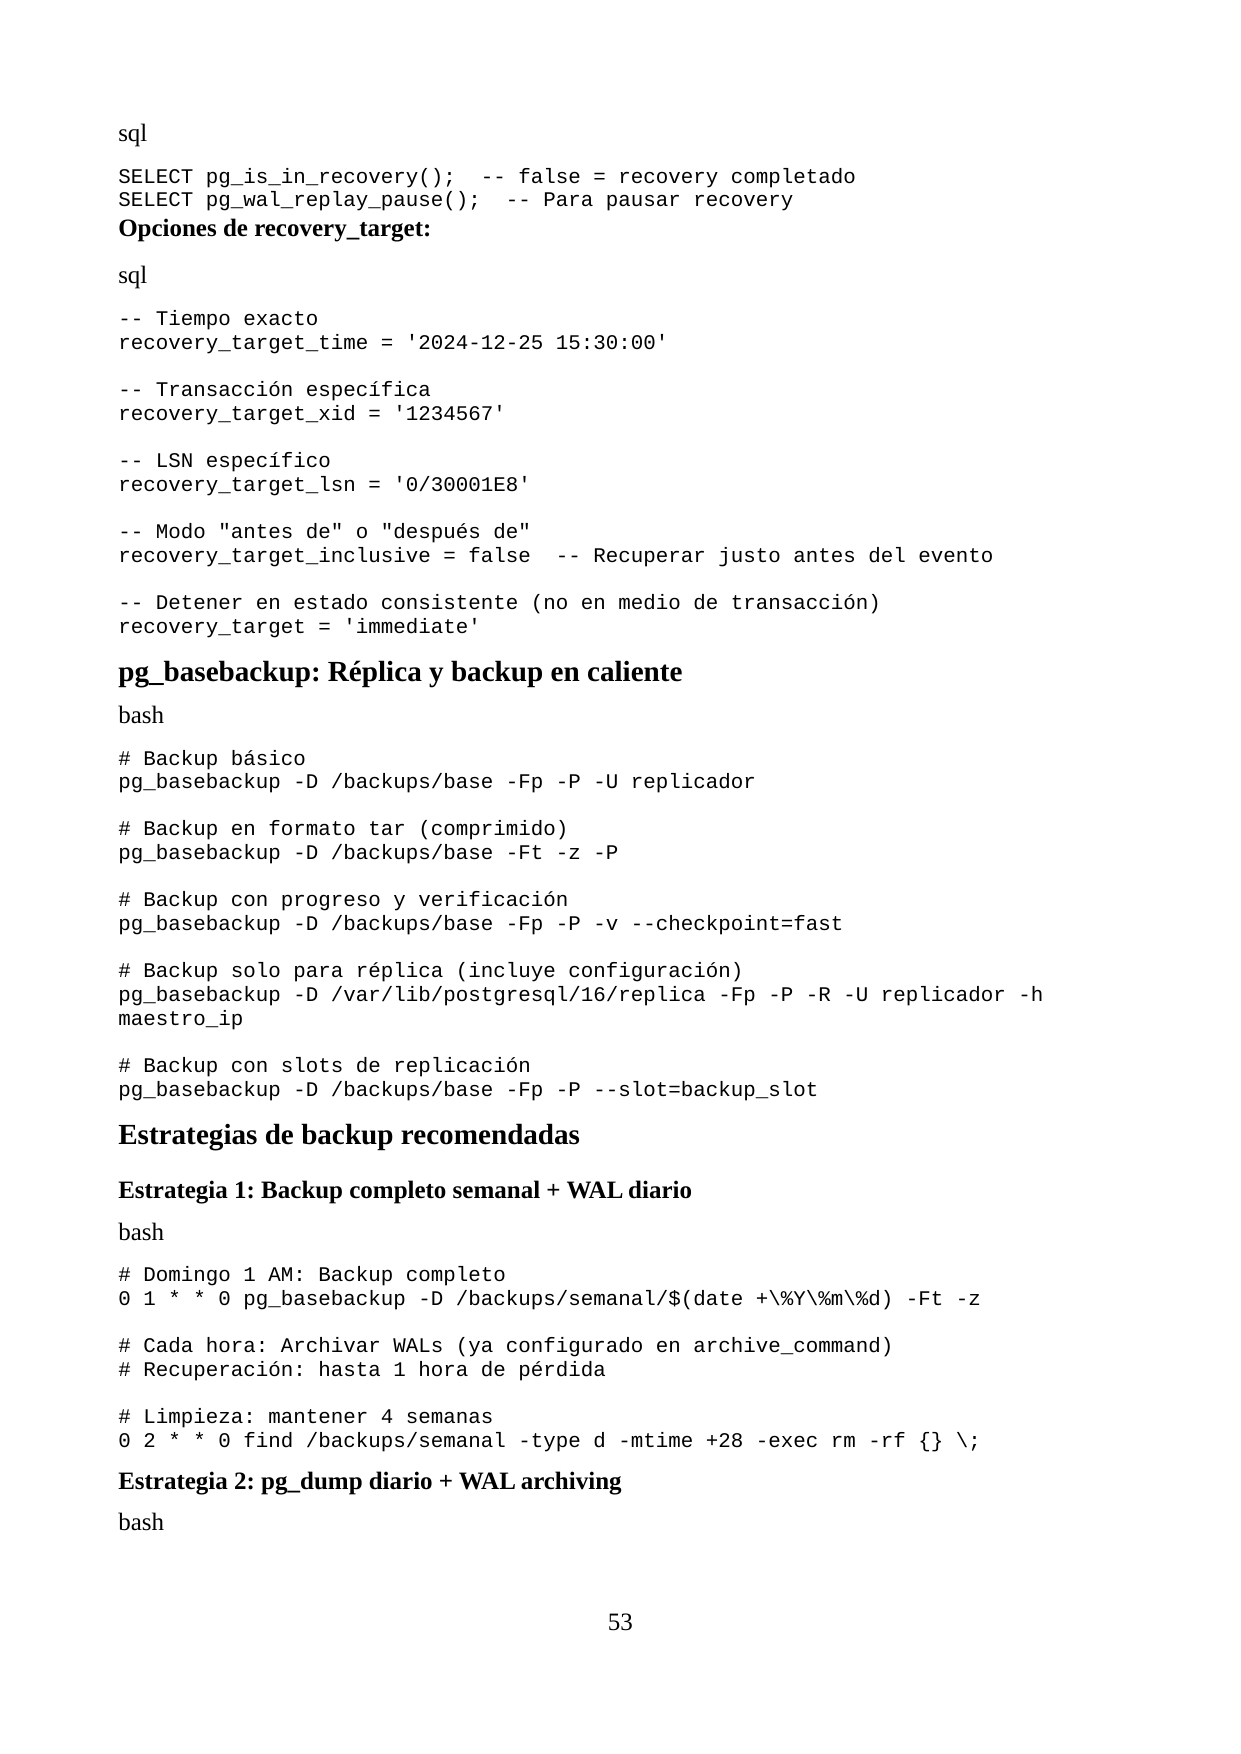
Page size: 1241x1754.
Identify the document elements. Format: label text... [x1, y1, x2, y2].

text -- LSN específico [118, 450, 1122, 474]
text recovery_target_xid = '1234567' [118, 403, 1122, 426]
text # Cada hora: Archivar WALs (ya configurado en archive_command) [118, 1335, 1122, 1359]
text # Recuperación: hasta 1 hora de pérdida [118, 1359, 1122, 1382]
text recovery_target_lsn = '0/30001E8' [118, 474, 1122, 497]
text pg_basebackup -D /backups/base -Fp -P -v --checkpoint=fast [118, 913, 1122, 937]
text # Backup solo para réplica (incluye configuración) [118, 960, 1122, 984]
text # Limpieza: mantener 4 semanas [118, 1406, 1122, 1430]
text -- Transacción específica [118, 379, 1122, 403]
text # Backup en formato tar (comprimido) [118, 818, 1122, 842]
subtitle Estrategia 2: pg_dump diario + WAL archiving [118, 1466, 1122, 1494]
text -- Detener en estado consistente (no en medio de transacción) [118, 592, 1122, 616]
subtitle Estrategias de backup recomendadas [118, 1117, 1122, 1150]
text # Domingo 1 AM: Backup completo [118, 1264, 1122, 1288]
text pg_basebackup -D /backups/base -Fp -P -U replicador [118, 771, 1122, 795]
text bash [118, 1507, 1122, 1536]
text recovery_target = 'immediate' [118, 616, 1122, 639]
text bash [118, 700, 1122, 729]
subtitle Estrategia 1: Backup completo semanal + WAL diario [118, 1175, 1122, 1204]
text 0 1 * * 0 pg_basebackup -D /backups/semanal/$(date +\%Y\%m\%d) -Ft -z [118, 1288, 1122, 1311]
text pg_basebackup -D /backups/base -Ft -z -P [118, 842, 1122, 866]
text bash [118, 1217, 1122, 1245]
text 0 2 * * 0 find /backups/semanal -type d -mtime +28 -exec rm -rf {} \; [118, 1430, 1122, 1453]
text SELECT pg_wal_replay_pause(); -- Para pausar recovery [118, 189, 1122, 213]
text -- Modo "antes de" o "después de" [118, 521, 1122, 545]
text SELECT pg_is_in_recovery(); -- false = recovery completado [118, 166, 1122, 189]
text pg_basebackup -D /backups/base -Fp -P --slot=backup_slot [118, 1078, 1122, 1102]
text # Backup con progreso y verificación [118, 889, 1122, 913]
text # Backup básico [118, 747, 1122, 771]
text sql [118, 118, 1122, 147]
text recovery_target_inclusive = false -- Recuperar justo antes del evento [118, 545, 1122, 568]
subtitle pg_basebackup: Réplica y backup en caliente [118, 654, 1122, 687]
text # Backup con slots de replicación [118, 1055, 1122, 1078]
text -- Tiempo exacto [118, 308, 1122, 332]
text recovery_target_time = '2024-12-25 15:30:00' [118, 332, 1122, 356]
text pg_basebackup -D /var/lib/postgresql/16/replica -Fp -P -R -U replicador -h maestro_ip [118, 984, 1122, 1031]
text sql [118, 261, 1122, 289]
text Opciones de recovery_target: [118, 213, 1122, 242]
